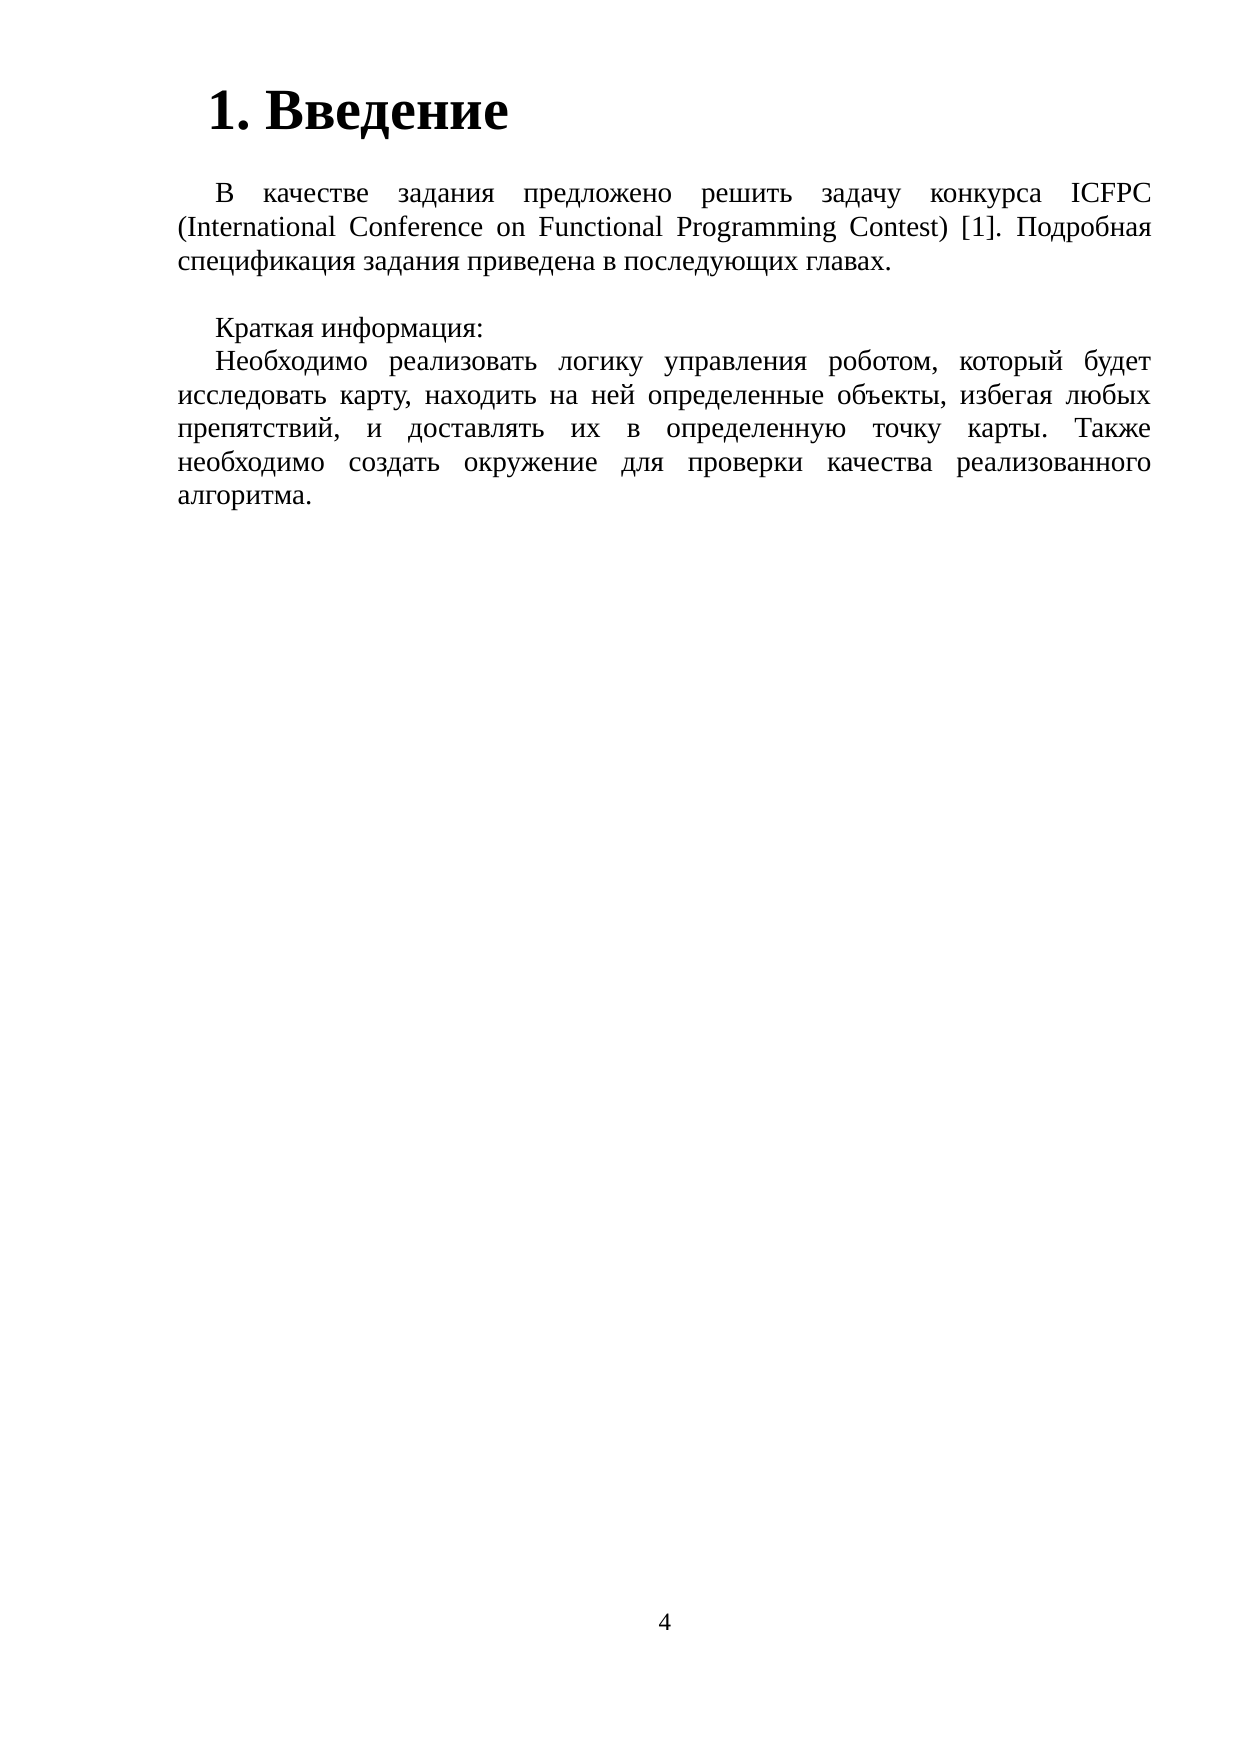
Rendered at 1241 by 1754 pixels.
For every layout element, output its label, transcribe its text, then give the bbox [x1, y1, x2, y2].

text 1. Введение [207, 75, 1152, 142]
text Необходимо реализовать логику управления роботом, который будет исследовать карту, находить на ней определенные объекты, избегая любых препятствий, и доставлять их в определенную точку карты. Также необходимо создать окружение для проверки качества реализованного алгоритма. [177, 343, 1152, 511]
text В качестве задания предложено решить задачу конкурса ICFPC (International Conference on Functional Programming Contest) [1]. Подробная спецификация задания приведена в последующих главах. [177, 176, 1152, 276]
text Краткая информация: [177, 310, 1152, 343]
